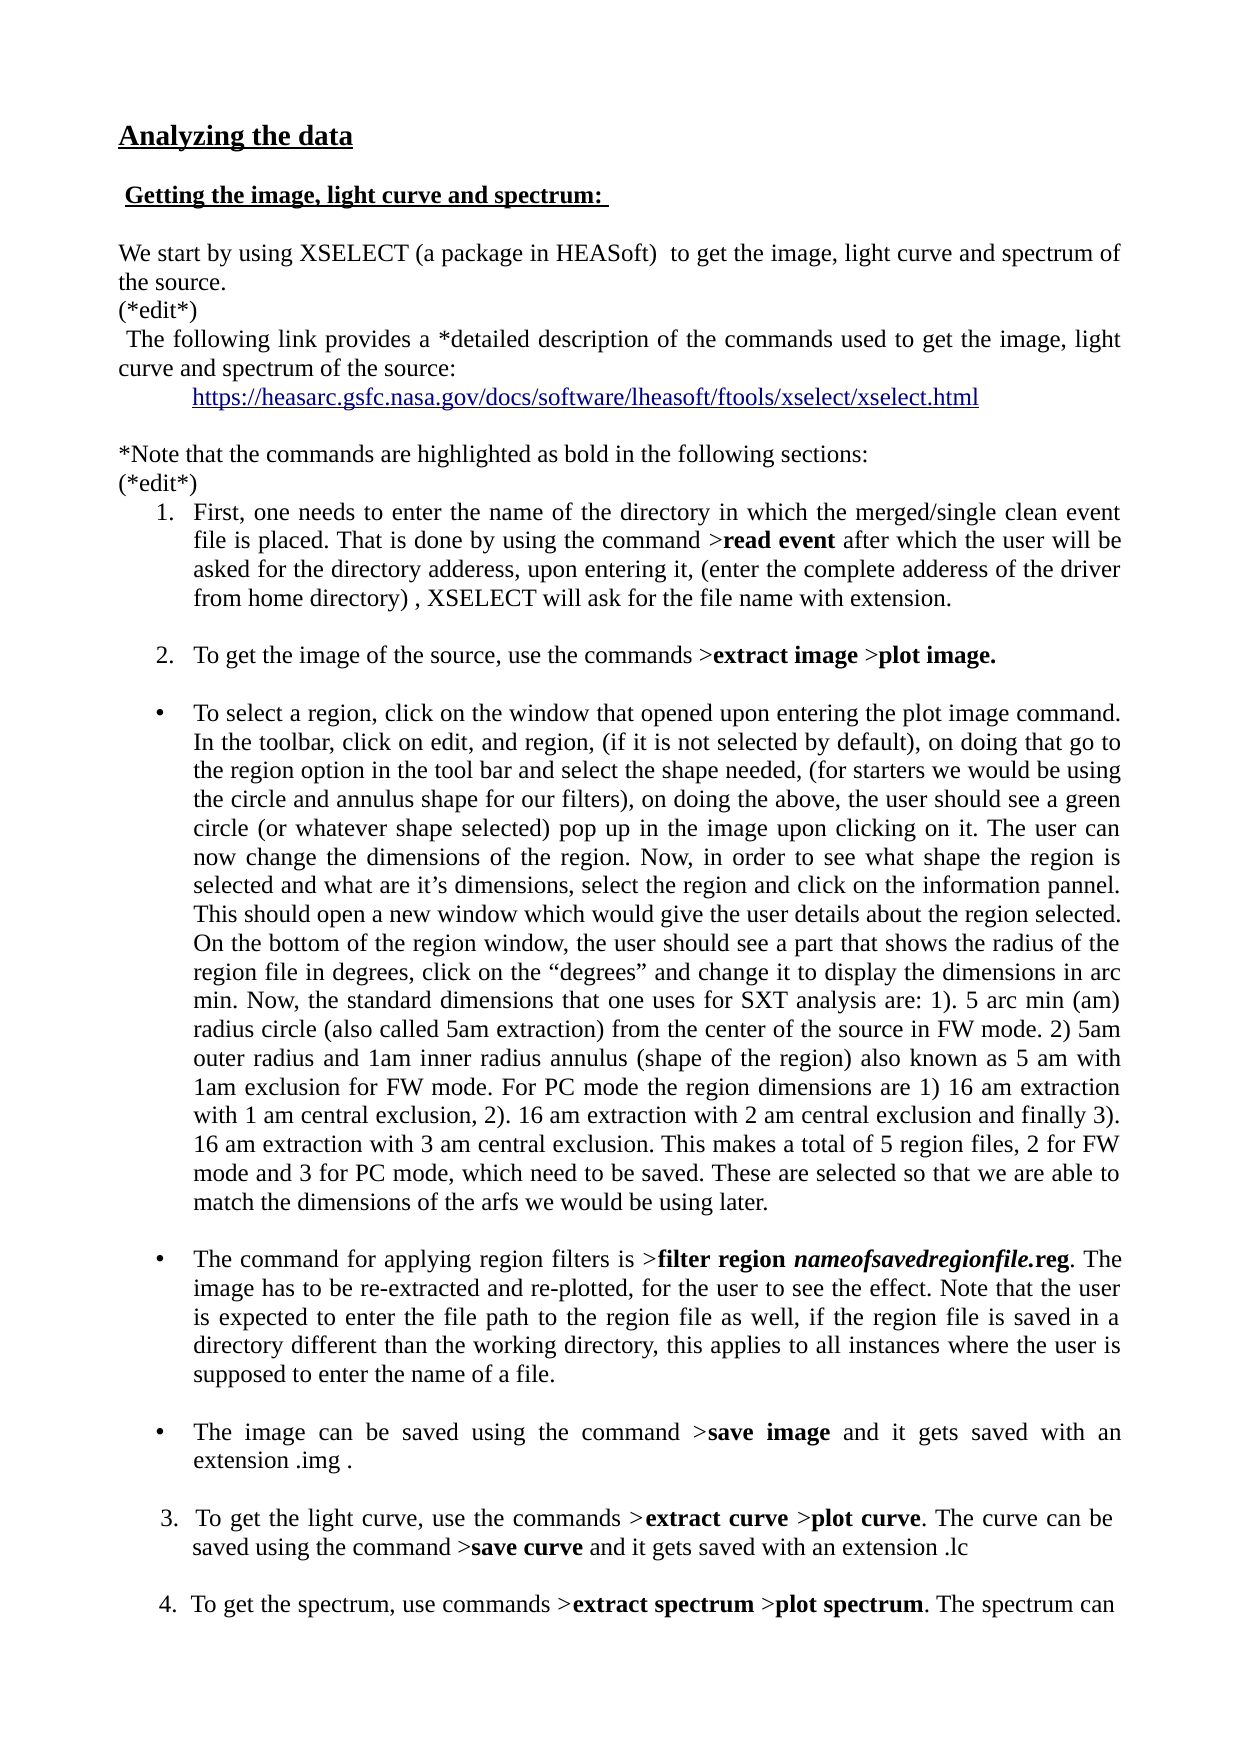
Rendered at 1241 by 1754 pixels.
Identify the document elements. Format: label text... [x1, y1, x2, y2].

list To select a region, click on the window that opened upon entering the plot image command. In the toolbar, click on edit, and region, (if it is not selected by default), on doing that go to the region option in the tool bar and select the shape needed, (for starters we would be using the circle and annulus shape for our filters), on doing the above, the user should see a green circle (or whatever shape selected) pop up in the image upon clicking on it. The user can now change the dimensions of the region. Now, in order to see what shape the region is selected and what are it’s dimensions, select the region and click on the information pannel. This should open a new window which would give the user details about the region selected. On the bottom of the region window, the user should see a part that shows the radius of the region file in degrees, click on the “degrees” and change it to display the dimensions in arc min. Now, the standard dimensions that one uses for SXT analysis are: 1). 5 arc min (am) radius circle (also called 5am extraction) from the center of the source in FW mode. 2) 5am outer radius and 1am inner radius annulus (shape of the region) also known as 5 am with 1am exclusion for FW mode. For PC mode the region dimensions are 1) 16 am extraction with 1 am central exclusion, 2). 16 am extraction with 2 am central exclusion and finally 3). 16 am extraction with 3 am central exclusion. This makes a total of 5 region files, 2 for FW mode and 3 for PC mode, which need to be saved. These are selected so that we are able to match the dimensions of the arfs we would be using later. [156, 698, 1122, 1215]
list The command for applying region filters is >filter region nameofsavedregionfile.reg. The image has to be re-extracted and re-plotted, for the user to see the effect. Note that the user is expected to enter the file path to the region file as well, if the region file is saved in a directory different than the working directory, this applies to all instances where the user is supposed to enter the name of a file. [156, 1244, 1122, 1388]
text (*edit*) [118, 295, 1122, 324]
text Analyzing the data [118, 118, 1122, 152]
text (*edit*) [118, 468, 1122, 497]
text *Note that the commands are highlighted as bold in the following sections: [118, 439, 1122, 468]
list First, one needs to enter the name of the directory in which the merged/single clean event file is placed. That is done by using the command >read event after which the user will be asked for the directory adderess, upon entering it, (enter the complete adderess of the driver from home directory) , XSELECT will ask for the file name with extension. [156, 497, 1122, 612]
list To get the image of the source, use the commands >extract image >plot image. [156, 640, 1122, 669]
list The image can be saved using the command >save image and it gets saved with an extension .img . [156, 1417, 1122, 1474]
text https://heasarc.gsfc.nasa.gov/docs/software/lheasoft/ftools/xselect/xselect.html [118, 382, 1122, 410]
text We start by using XSELECT (a package in HEASoft) to get the image, light curve and spectrum of the source. [118, 238, 1122, 295]
text 3. To get the light curve, use the commands >extract curve >plot curve. The curve can be saved using the command >save curve and it gets saved with an extension .lc [118, 1503, 1122, 1560]
text The following link provides a *detailed description of the commands used to get the image, light curve and spectrum of the source: [118, 324, 1122, 382]
text Getting the image, light curve and spectrum: [118, 180, 1122, 209]
text 4. To get the spectrum, use commands >extract spectrum >plot spectrum. The spectrum can [118, 1589, 1122, 1618]
